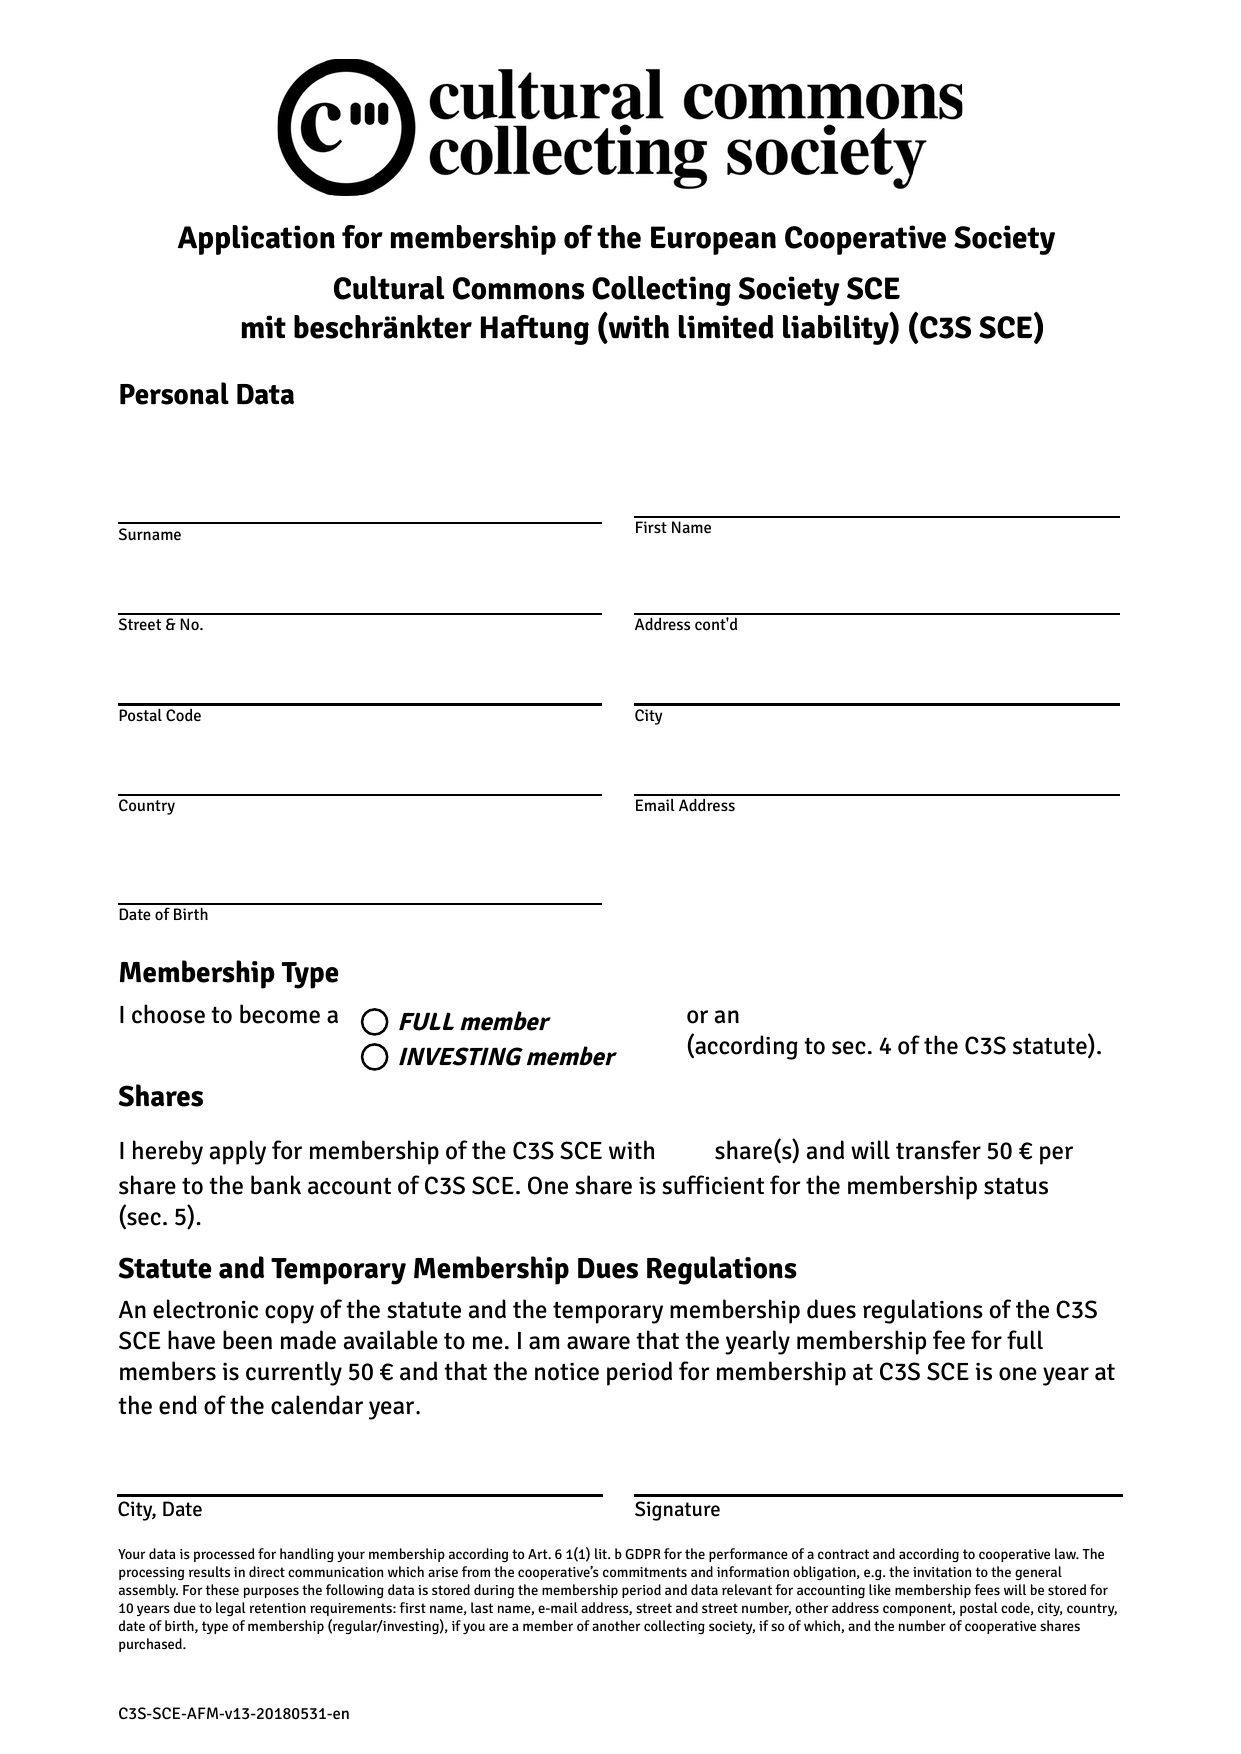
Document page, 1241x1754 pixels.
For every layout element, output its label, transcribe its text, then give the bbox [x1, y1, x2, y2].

subtitle Application for membership of the European Cooperative Society [118, 219, 1122, 258]
table_cell [118, 545, 602, 613]
table_header [634, 434, 1120, 516]
table_cell Address cont'd [634, 615, 1120, 636]
text I choose to become a or an [118, 1000, 1122, 1031]
table_cell [634, 636, 1120, 703]
text I hereby apply for membership of the C3S SCE with share(s) and will transfer 50 € per share to the bank account of C3S SCE. One share is sufficient for the membership status (sec. 5). [118, 1124, 1122, 1233]
table_cell [634, 545, 1120, 613]
table_cell [118, 636, 602, 703]
table_header [603, 434, 634, 545]
table_header [603, 1435, 634, 1522]
table_header [634, 1435, 1123, 1494]
table_header Signature [634, 1497, 1123, 1522]
subtitle Membership Type [118, 955, 1122, 991]
table_header [118, 434, 602, 522]
table_cell [634, 726, 1120, 794]
text (according to sec. 4 of the C3S statute). [118, 1031, 1122, 1061]
text An electronic copy of the statute and the temporary membership dues regulations of the C3S SCE have been made available to me. I am aware that the yearly membership fee for full members is currently 50 € and that the notice period for membership at C3S SCE is one year at the end of the calendar year. [118, 1295, 1122, 1422]
table_cell Postal Code [118, 706, 602, 726]
subtitle Shares [118, 1079, 1122, 1115]
table_cell [118, 726, 602, 794]
picture [277, 59, 963, 196]
text Your data is processed for handling your membership according to Art. 6 1(1) lit. b GDPR for the performance of a contract and according to cooperative law. The processing results in direct communication which arise from the cooperative’s commitments and information obligation, e.g. the invitation to the general assembly. For these purposes the following data is stored during the membership period and data relevant for accounting like membership fees will be stored for 10 years due to legal retention requirements: first name, last name, e-mail address, street and street number, other address component, postal code, city, country, date of birth, type of membership (regular/investing), if you are a member of another collecting society, if so of which, and the number of cooperative shares purchased. [118, 1546, 1122, 1654]
subtitle Personal Data [118, 377, 1122, 413]
table_header Surname [118, 524, 602, 545]
table_cell [603, 817, 634, 925]
subtitle Statute and Temporary Membership Dues Regulations [118, 1251, 1122, 1287]
table_cell Email Address [634, 796, 1120, 817]
table_cell Country [118, 796, 602, 817]
table_header City, Date [117, 1497, 603, 1522]
table_cell [603, 726, 634, 817]
table_cell [603, 545, 634, 636]
table_cell [118, 817, 602, 903]
table_header [117, 1435, 603, 1494]
table_cell [603, 636, 634, 726]
table_header First Name [634, 518, 1120, 545]
table_cell Date of Birth [118, 905, 602, 925]
subtitle Cultural Commons Collecting Society SCE mit beschränkter Haftung (with limited liability) (C3S SCE) [118, 270, 1122, 347]
table_cell [634, 817, 1120, 925]
table_cell City [634, 706, 1120, 726]
table_cell Street & No. [118, 615, 602, 636]
